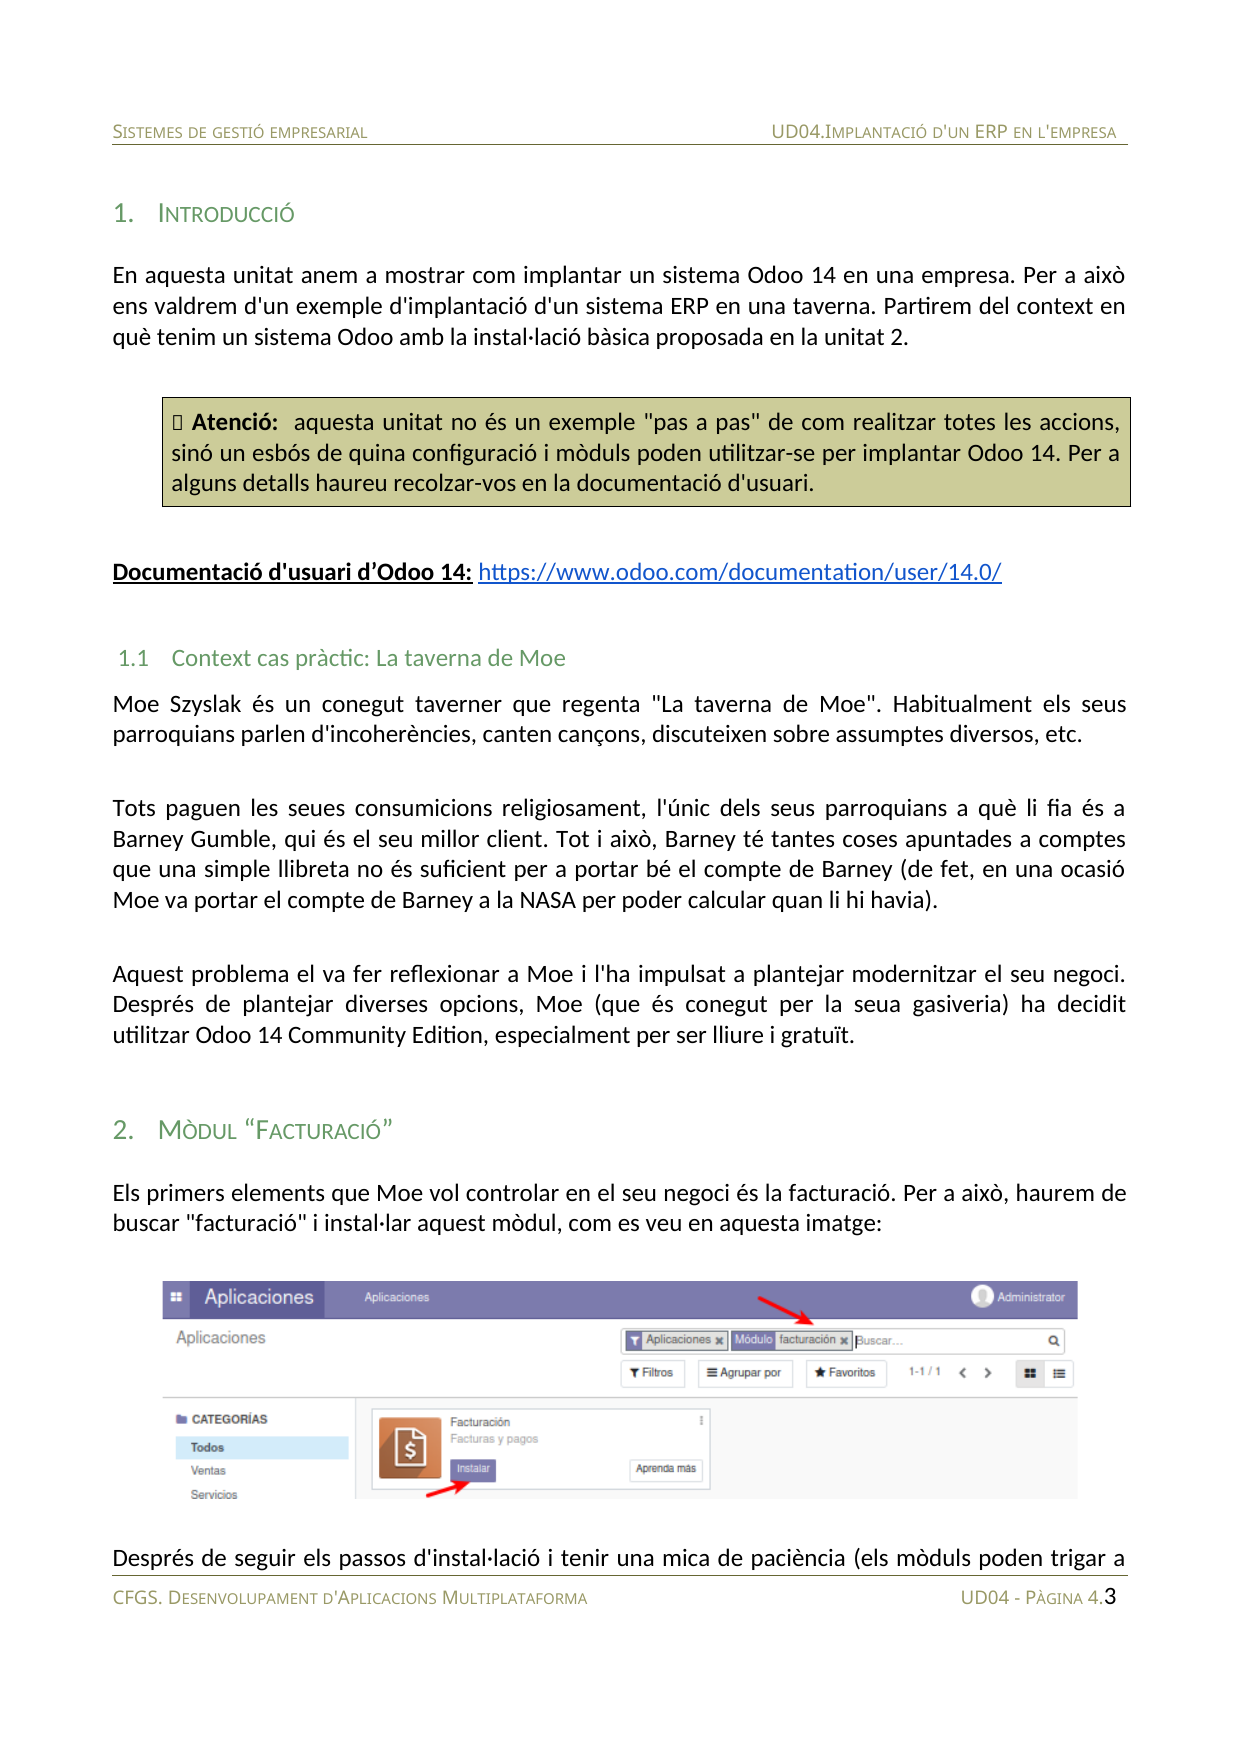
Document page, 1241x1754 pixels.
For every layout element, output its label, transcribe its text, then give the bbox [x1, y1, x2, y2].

subtitle Context cas pràctic: La taverna de Moe [112, 642, 1128, 673]
text Moe Szyslak és un conegut taverner que regenta "La taverna de Moe". Habitualment els seus parroquians parlen d'incoherències, canten cançons, discuteixen sobre assumptes diversos, etc. [112, 688, 1128, 749]
text Els primers elements que Moe vol controlar en el seu negoci és la facturació. Per a això, haurem de buscar "facturació" i instal·lar aquest mòdul, com es veu en aquesta imatge: [112, 1177, 1128, 1238]
text En aquesta unitat anem a mostrar com implantar un sistema Odoo 14 en una empresa. Per a això ens valdrem d'un exemple d'implantació d'un sistema ERP en una taverna. Partirem del context en què tenim un sistema Odoo amb la instal·lació bàsica proposada en la unitat 2. [112, 259, 1128, 351]
text Documentació d'usuari d’Odoo 14: https://www.odoo.com/documentation/user/14.0/ [112, 556, 1128, 587]
text ❕ Atenció: aquesta unitat no és un exemple "pas a pas" de com realitzar totes les accions, sinó un esbós de quina configuració i mòduls poden utilitzar-se per implantar Odoo 14. Per a alguns detalls haureu recolzar-vos en la documentació d'usuari. [163, 398, 1130, 506]
text Aquest problema el va fer reflexionar a Moe i l'ha impulsat a plantejar modernitzar el seu negoci. Després de plantejar diverses opcions, Moe (que és conegut per la seua gasiveria) ha decidit utilitzar Odoo 14 Community Edition, especialment per ser lliure i gratuït. [112, 958, 1128, 1049]
subtitle Introducció [112, 194, 1128, 229]
subtitle Mòdul “Facturació” [112, 1111, 1128, 1147]
text Després de seguir els passos d'instal·lació i tenir una mica de paciència (els mòduls poden trigar a [112, 1542, 1128, 1572]
text Tots paguen les seues consumicions religiosament, l'únic dels seus parroquians a què li fia és a Barney Gumble, qui és el seu millor client. Tot i això, Barney té tantes coses apuntades a comptes que una simple llibreta no és suficient per a portar bé el compte de Barney (de fet, en una ocasió Moe va portar el compte de Barney a la NASA per poder calcular quan li hi havia). [112, 792, 1128, 914]
picture [162, 1281, 1078, 1499]
